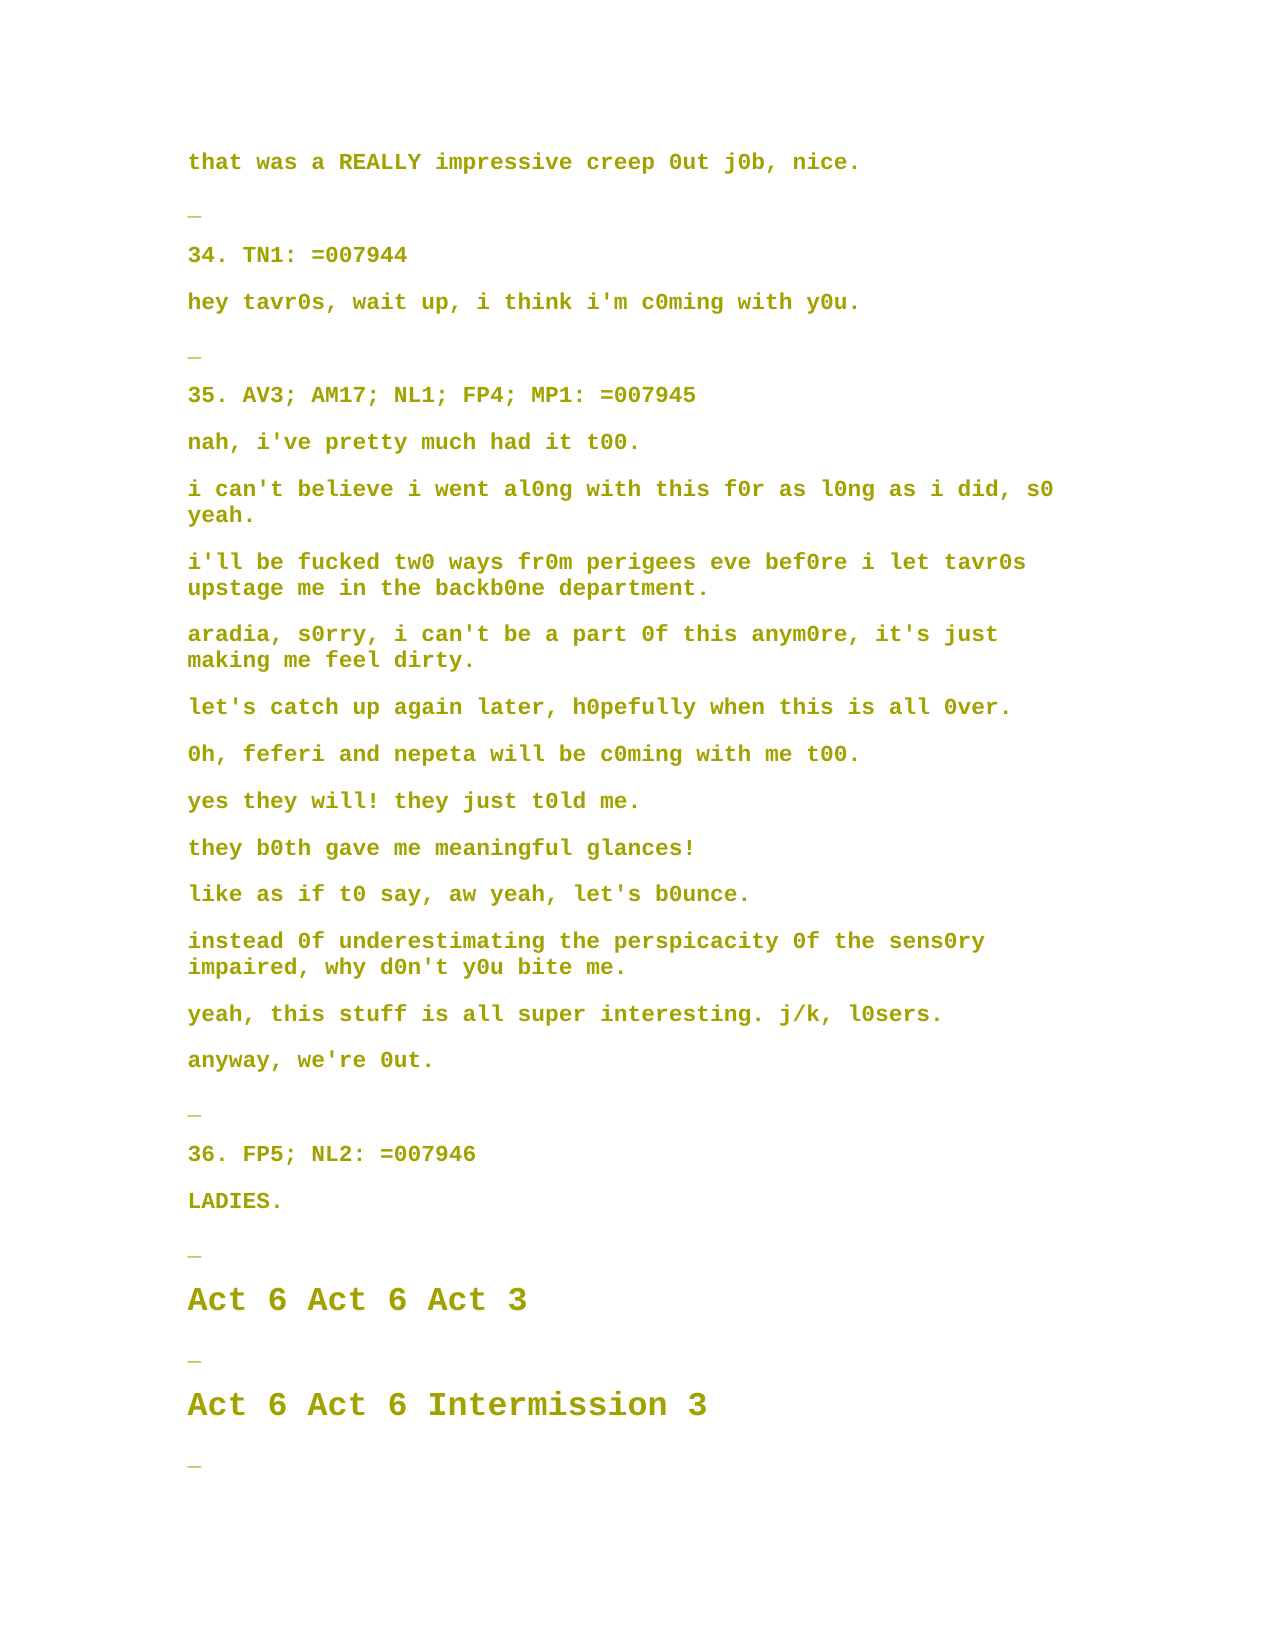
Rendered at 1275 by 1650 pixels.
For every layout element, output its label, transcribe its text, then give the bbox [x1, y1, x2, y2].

text anyway, we're 0ut. [187, 1049, 1087, 1075]
text instead 0f underestimating the perspicacity 0f the sens0ry impaired, why d0n't y0u bite me. [187, 929, 1087, 981]
text that was a REALLY impressive creep 0ut j0b, nice. [187, 150, 1087, 176]
text i can't believe i went al0ng with this f0r as l0ng as i did, s0 yeah. [187, 477, 1087, 529]
text _ [187, 1447, 1087, 1473]
text _ [187, 337, 1087, 363]
text 35. AV3; AM17; NL1; FP4; MP1: =007945 [187, 384, 1087, 410]
text LADIES. [187, 1189, 1087, 1215]
text let's catch up again later, h0pefully when this is all 0ver. [187, 696, 1087, 721]
text nah, i've pretty much had it t00. [187, 431, 1087, 457]
text _ [187, 1096, 1087, 1122]
text 0h, feferi and nepeta will be c0ming with me t00. [187, 742, 1087, 768]
text like as if t0 say, aw yeah, let's b0unce. [187, 883, 1087, 908]
text Act 6 Act 6 Act 3 [187, 1283, 1087, 1321]
text _ [187, 1341, 1087, 1367]
text yes they will! they just t0ld me. [187, 789, 1087, 815]
text _ [187, 197, 1087, 223]
text yeah, this stuff is all super interesting. j/k, l0sers. [187, 1002, 1087, 1028]
text Act 6 Act 6 Intermission 3 [187, 1388, 1087, 1426]
text _ [187, 1236, 1087, 1262]
text 34. TN1: =007944 [187, 243, 1087, 269]
text they b0th gave me meaningful glances! [187, 836, 1087, 862]
text hey tavr0s, wait up, i think i'm c0ming with y0u. [187, 290, 1087, 316]
text 36. FP5; NL2: =007946 [187, 1142, 1087, 1168]
text aradia, s0rry, i can't be a part 0f this anym0re, it's just making me feel dirty. [187, 623, 1087, 675]
text i'll be fucked tw0 ways fr0m perigees eve bef0re i let tavr0s upstage me in the backb0ne department. [187, 550, 1087, 602]
